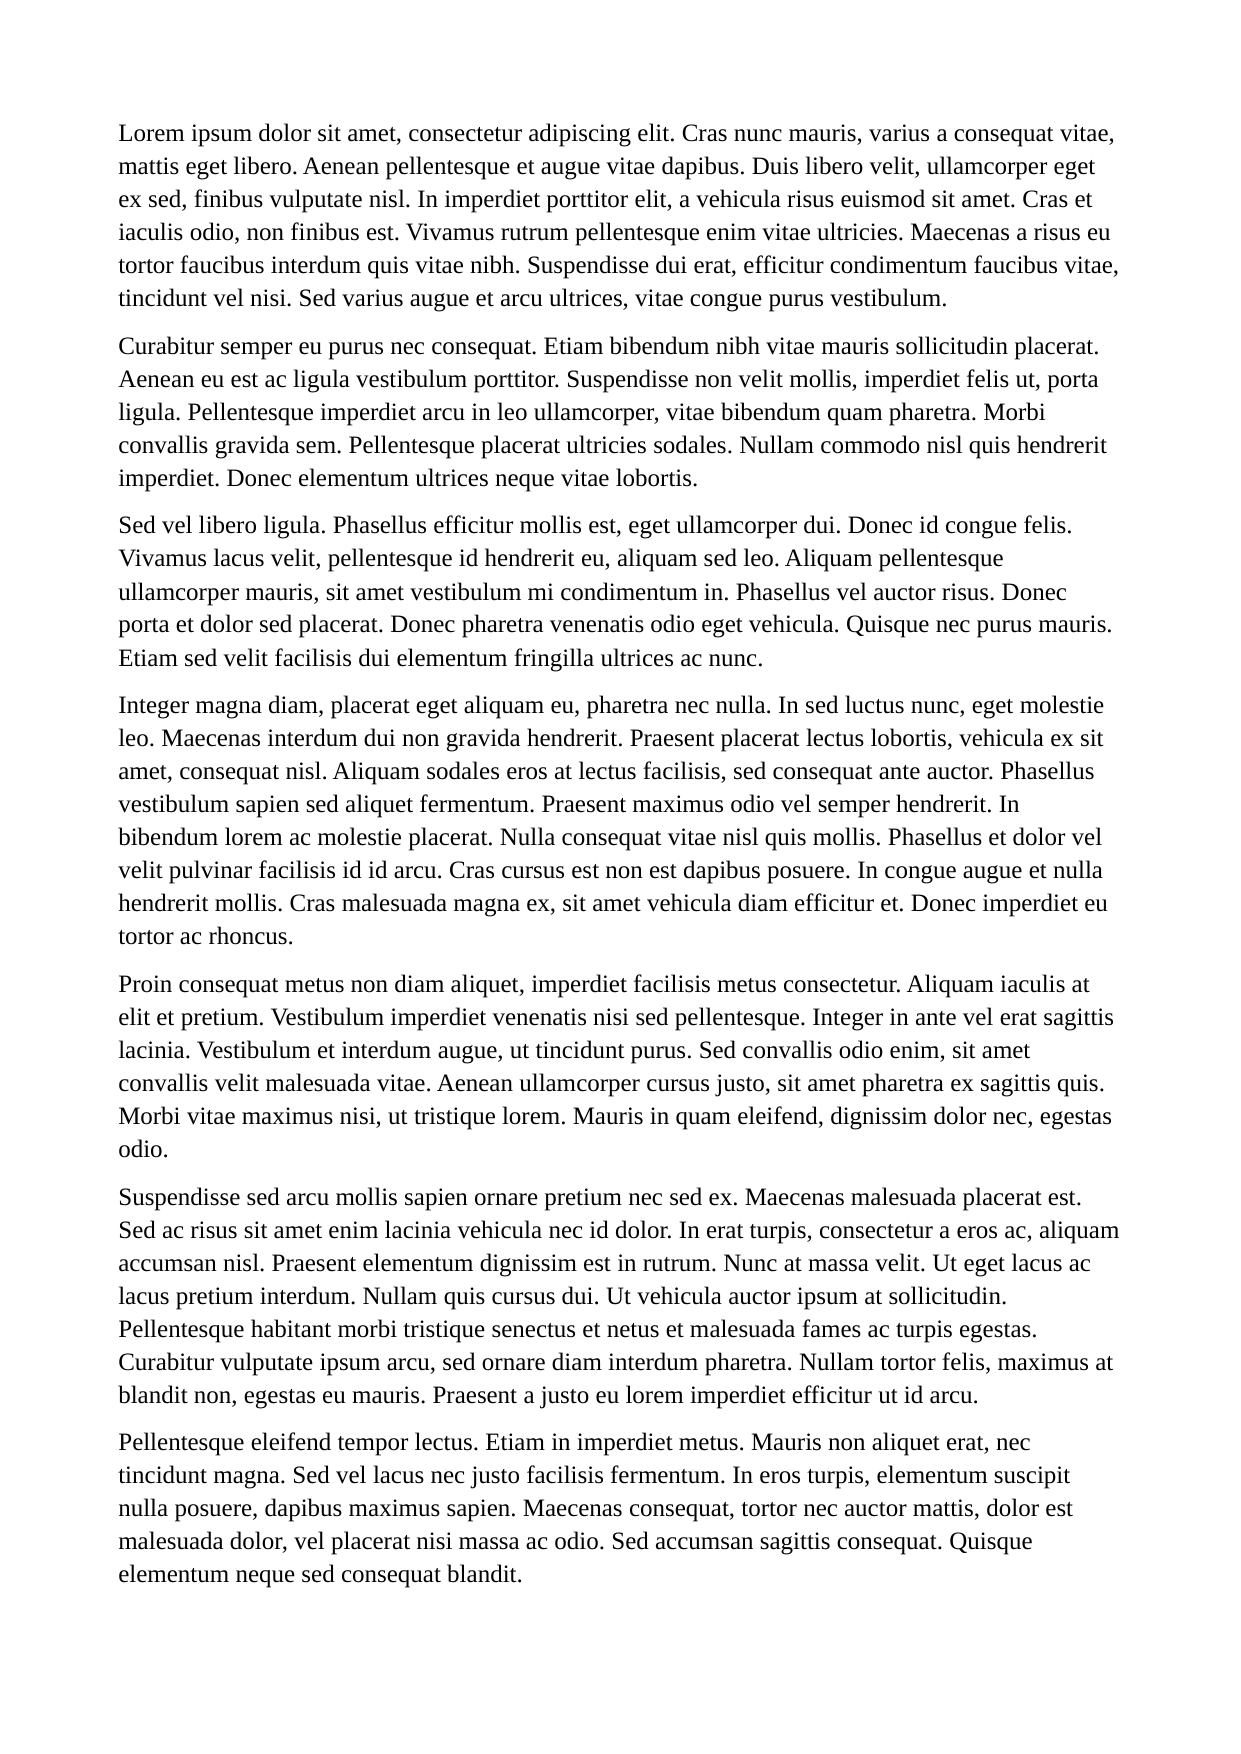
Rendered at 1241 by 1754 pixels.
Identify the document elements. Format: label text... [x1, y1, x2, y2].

text Pellentesque eleifend tempor lectus. Etiam in imperdiet metus. Mauris non aliquet erat, nec tincidunt magna. Sed vel lacus nec justo facilisis fermentum. In eros turpis, elementum suscipit nulla posuere, dapibus maximus sapien. Maecenas consequat, tortor nec auctor mattis, dolor est malesuada dolor, vel placerat nisi massa ac odio. Sed accumsan sagittis consequat. Quisque elementum neque sed consequat blandit. [118, 1427, 1122, 1588]
text Suspendisse sed arcu mollis sapien ornare pretium nec sed ex. Maecenas malesuada placerat est. Sed ac risus sit amet enim lacinia vehicula nec id dolor. In erat turpis, consectetur a eros ac, aliquam accumsan nisl. Praesent elementum dignissim est in rutrum. Nunc at massa velit. Ut eget lacus ac lacus pretium interdum. Nullam quis cursus dui. Ut vehicula auctor ipsum at sollicitudin. Pellentesque habitant morbi tristique senectus et netus et malesuada fames ac turpis egestas. Curabitur vulputate ipsum arcu, sed ornare diam interdum pharetra. Nullam tortor felis, maximus at blandit non, egestas eu mauris. Praesent a justo eu lorem imperdiet efficitur ut id arcu. [118, 1182, 1122, 1408]
text Proin consequat metus non diam aliquet, imperdiet facilisis metus consectetur. Aliquam iaculis at elit et pretium. Vestibulum imperdiet venenatis nisi sed pellentesque. Integer in ante vel erat sagittis lacinia. Vestibulum et interdum augue, ut tincidunt purus. Sed convallis odio enim, sit amet convallis velit malesuada vitae. Aenean ullamcorper cursus justo, sit amet pharetra ex sagittis quis. Morbi vitae maximus nisi, ut tristique lorem. Mauris in quam eleifend, dignissim dolor nec, egestas odio. [118, 969, 1122, 1163]
text Sed vel libero ligula. Phasellus efficitur mollis est, eget ullamcorper dui. Donec id congue felis. Vivamus lacus velit, pellentesque id hendrerit eu, aliquam sed leo. Aliquam pellentesque ullamcorper mauris, sit amet vestibulum mi condimentum in. Phasellus vel auctor risus. Donec porta et dolor sed placerat. Donec pharetra venenatis odio eget vehicula. Quisque nec purus mauris. Etiam sed velit facilisis dui elementum fringilla ultrices ac nunc. [118, 511, 1122, 671]
text Curabitur semper eu purus nec consequat. Etiam bibendum nibh vitae mauris sollicitudin placerat. Aenean eu est ac ligula vestibulum porttitor. Suspendisse non velit mollis, imperdiet felis ut, porta ligula. Pellentesque imperdiet arcu in leo ullamcorper, vitae bibendum quam pharetra. Morbi convallis gravida sem. Pellentesque placerat ultricies sodales. Nullam commodo nisl quis hendrerit imperdiet. Donec elementum ultrices neque vitae lobortis. [118, 331, 1122, 492]
text Integer magna diam, placerat eget aliquam eu, pharetra nec nulla. In sed luctus nunc, eget molestie leo. Maecenas interdum dui non gravida hendrerit. Praesent placerat lectus lobortis, vehicula ex sit amet, consequat nisl. Aliquam sodales eros at lectus facilisis, sed consequat ante auctor. Phasellus vestibulum sapien sed aliquet fermentum. Praesent maximus odio vel semper hendrerit. In bibendum lorem ac molestie placerat. Nulla consequat vitae nisl quis mollis. Phasellus et dolor vel velit pulvinar facilisis id id arcu. Cras cursus est non est dapibus posuere. In congue augue et nulla hendrerit mollis. Cras malesuada magna ex, sit amet vehicula diam efficitur et. Donec imperdiet eu tortor ac rhoncus. [118, 690, 1122, 950]
text Lorem ipsum dolor sit amet, consectetur adipiscing elit. Cras nunc mauris, varius a consequat vitae, mattis eget libero. Aenean pellentesque et augue vitae dapibus. Duis libero velit, ullamcorper eget ex sed, finibus vulputate nisl. In imperdiet porttitor elit, a vehicula risus euismod sit amet. Cras et iaculis odio, non finibus est. Vivamus rutrum pellentesque enim vitae ultricies. Maecenas a risus eu tortor faucibus interdum quis vitae nibh. Suspendisse dui erat, efficitur condimentum faucibus vitae, tincidunt vel nisi. Sed varius augue et arcu ultrices, vitae congue purus vestibulum. [118, 118, 1122, 312]
